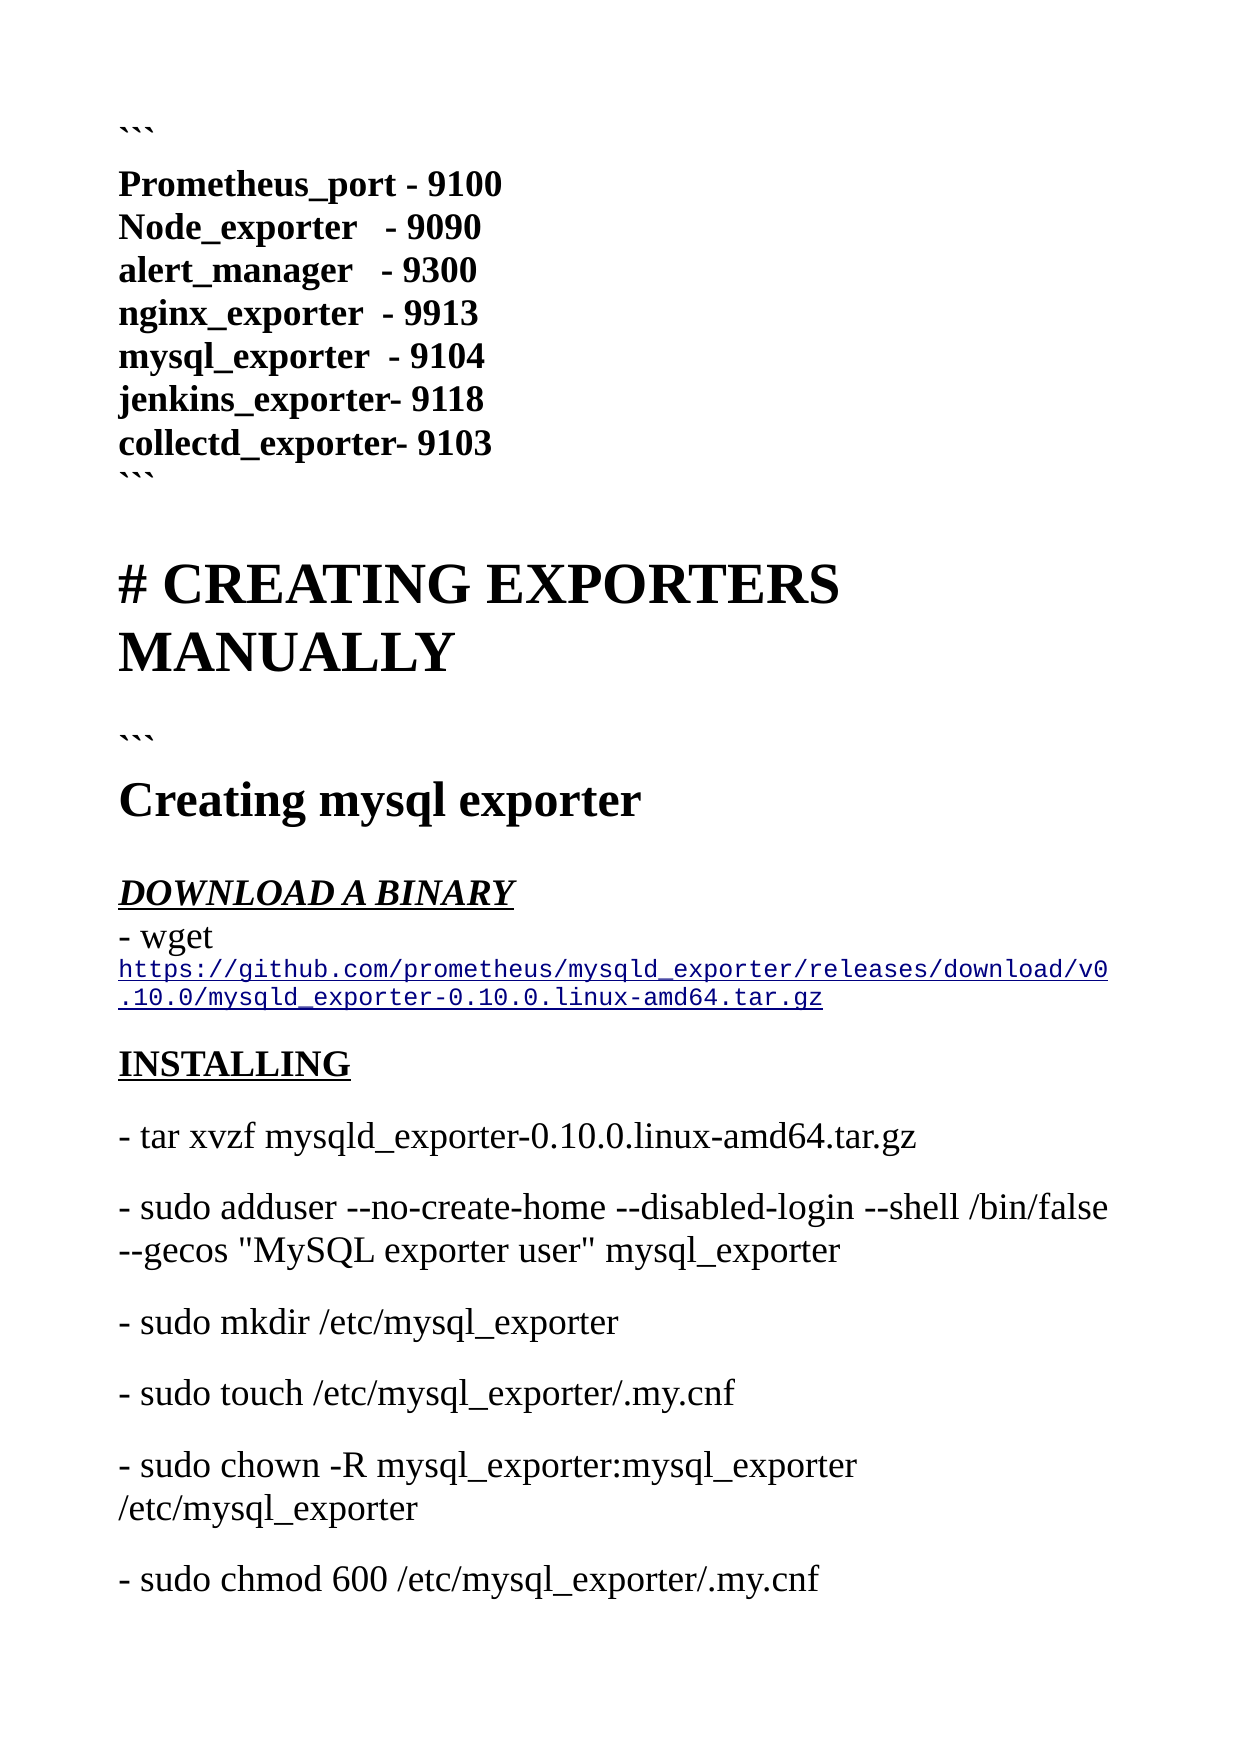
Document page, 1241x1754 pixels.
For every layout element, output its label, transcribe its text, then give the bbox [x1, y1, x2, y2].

text jenkins_exporter- 9118 [118, 377, 1122, 420]
text collectd_exporter- 9103 [118, 420, 1122, 463]
text - sudo touch /etc/mysql_exporter/.my.cnf [118, 1371, 1122, 1414]
text Node_exporter - 9090 [118, 204, 1122, 247]
text mysql_exporter - 9104 [118, 334, 1122, 377]
text INSTALLING [118, 1042, 1122, 1085]
text DOWNLOAD A BINARY [118, 870, 1122, 913]
text ``` [118, 118, 1122, 161]
text # CREATING EXPORTERS MANUALLY ``` Creating mysql exporter [118, 549, 1122, 827]
text nginx_exporter - 9913 [118, 291, 1122, 334]
text - wget https://github.com/prometheus/mysqld_exporter/releases/download/v0.10.0/mysqld_exporter-0.10.0.linux-amd64.tar.gz [118, 913, 1122, 1013]
text Prometheus_port - 9100 [118, 161, 1122, 204]
text - sudo chown -R mysql_exporter:mysql_exporter /etc/mysql_exporter [118, 1442, 1122, 1528]
text - tar xvzf mysqld_exporter-0.10.0.linux-amd64.tar.gz [118, 1113, 1122, 1156]
text ``` [118, 463, 1122, 506]
text - sudo chmod 600 /etc/mysql_exporter/.my.cnf [118, 1557, 1122, 1600]
text - sudo adduser --no-create-home --disabled-login --shell /bin/false --gecos "MySQL exporter user" mysql_exporter [118, 1184, 1122, 1271]
text - sudo mkdir /etc/mysql_exporter [118, 1299, 1122, 1342]
text alert_manager - 9300 [118, 247, 1122, 291]
